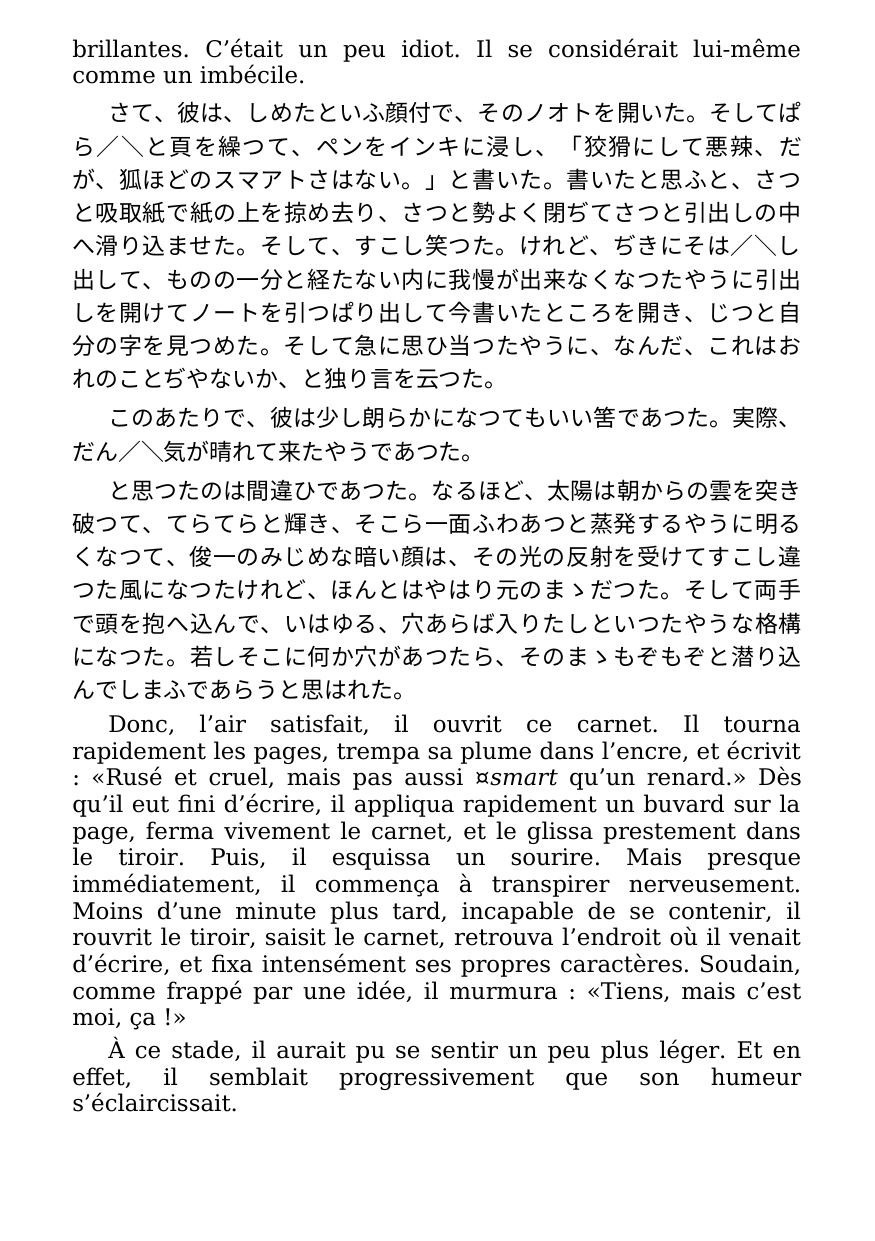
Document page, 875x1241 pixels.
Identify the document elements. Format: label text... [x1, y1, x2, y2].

text さて、彼は、しめたといふ顔付で、そのノオトを開いた。そしてぱら／＼と頁を繰つて、ペンをインキに浸し、「狡猾にして悪辣、だが、狐ほどのスマアトさはない。」と書いた。書いたと思ふと、さつと吸取紙で紙の上を掠め去り、さつと勢よく閉ぢてさつと引出しの中へ滑り込ませた。そして、すこし笑つた。けれど、ぢきにそは／＼し出して、ものの一分と経たない内に我慢が出来なくなつたやうに引出しを開けてノートを引つぱり出して今書いたところを開き、じつと自分の字を見つめた。そして急に思ひ当つたやうに、なんだ、これはおれのことぢやないか、と独り言を云つた。 [72, 95, 802, 394]
text Donc, l’air satisfait, il ouvrit ce carnet. Il tourna rapidement les pages, trempa sa plume dans l’encre, et écrivit : «Rusé et cruel, mais pas aussi ¤smart qu’un renard.» Dès qu’il eut fini d’écrire, il appliqua rapidement un buvard sur la page, ferma vivement le carnet, et le glissa prestement dans le tiroir. Puis, il esquissa un sourire. Mais presque immédiatement, il commença à transpirer nerveusement. Moins d’une minute plus tard, incapable de se contenir, il rouvrit le tiroir, saisit le carnet, retrouva l’endroit où il venait d’écrire, et fixa intensément ses propres caractères. Soudain, comme frappé par une idée, il murmura : «Tiens, mais c’est moi, ça !» [72, 711, 802, 1031]
text brillantes. C’était un peu idiot. Il se considérait lui-même comme un imbécile. [72, 36, 802, 89]
text À ce stade, il aurait pu se sentir un peu plus léger. Et en effet, il semblait progressivement que son humeur s’éclaircissait. [72, 1037, 802, 1117]
text このあたりで、彼は少し朗らかになつてもいい筈であつた。実際、だん／＼気が晴れて来たやうであつた。 [72, 400, 802, 467]
text と思つたのは間違ひであつた。なるほど、太陽は朝からの雲を突き破つて、てらてらと輝き、そこら一面ふわあつと蒸発するやうに明るくなつて、俊一のみじめな暗い顔は、その光の反射を受けてすこし違つた風になつたけれど、ほんとはやはり元のまゝだつた。そして両手で頭を抱へ込んで、いはゆる、穴あらば入りたしといつたやうな格構になつた。若しそこに何か穴があつたら、そのまゝもぞもぞと潜り込んでしまふであらうと思はれた。 [72, 473, 802, 705]
